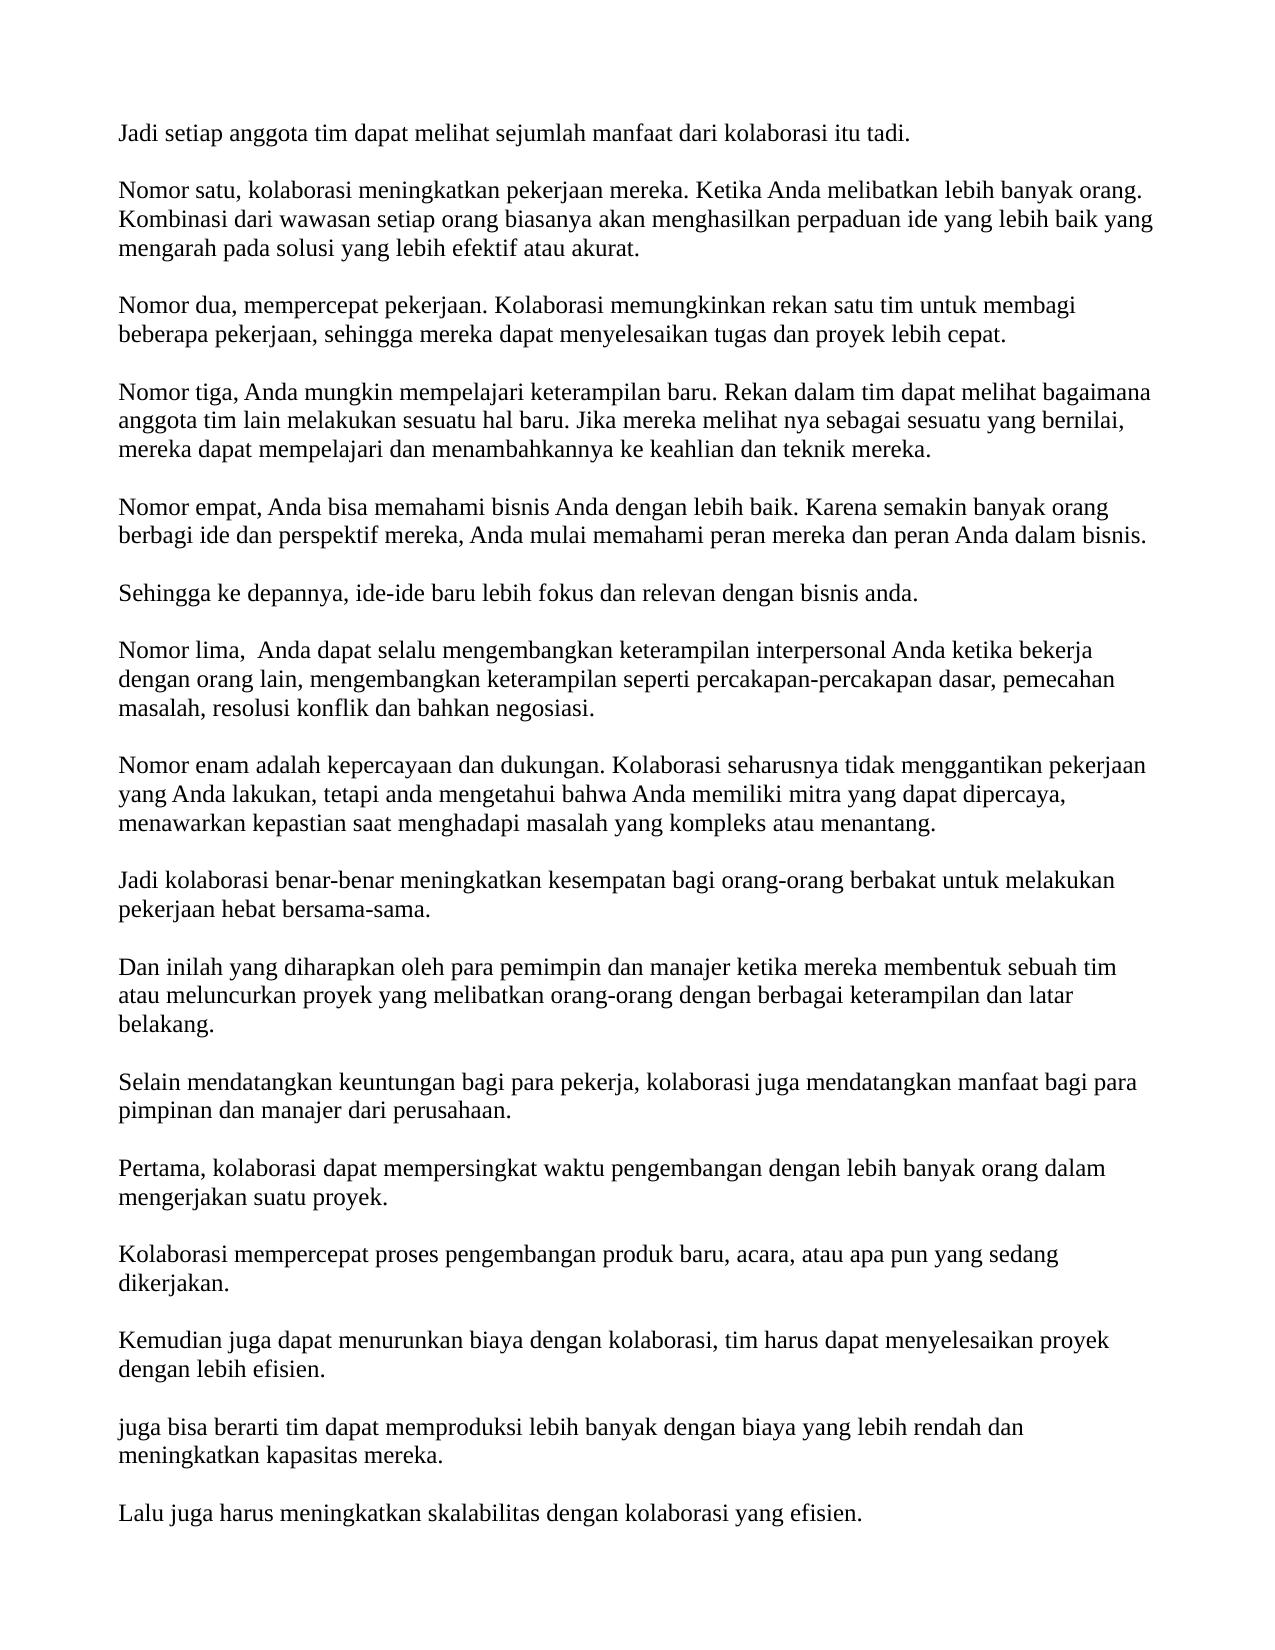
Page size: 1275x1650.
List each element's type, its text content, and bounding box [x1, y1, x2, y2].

text Dan inilah yang diharapkan oleh para pemimpin dan manajer ketika mereka membentuk sebuah tim atau meluncurkan proyek yang melibatkan orang-orang dengan berbagai keterampilan dan latar belakang. [118, 952, 1157, 1038]
text Nomor satu, kolaborasi meningkatkan pekerjaan mereka. Ketika Anda melibatkan lebih banyak orang. Kombinasi dari wawasan setiap orang biasanya akan menghasilkan perpaduan ide yang lebih baik yang mengarah pada solusi yang lebih efektif atau akurat. [118, 176, 1157, 262]
text Nomor empat, Anda bisa memahami bisnis Anda dengan lebih baik. Karena semakin banyak orang berbagi ide dan perspektif mereka, Anda mulai memahami peran mereka dan peran Anda dalam bisnis. [118, 492, 1157, 549]
text Nomor dua, mempercepat pekerjaan. Kolaborasi memungkinkan rekan satu tim untuk membagi beberapa pekerjaan, sehingga mereka dapat menyelesaikan tugas dan proyek lebih cepat. [118, 291, 1157, 348]
text Jadi setiap anggota tim dapat melihat sejumlah manfaat dari kolaborasi itu tadi. [118, 118, 1157, 147]
text Nomor tiga, Anda mungkin mempelajari keterampilan baru. Rekan dalam tim dapat melihat bagaimana anggota tim lain melakukan sesuatu hal baru. Jika mereka melihat nya sebagai sesuatu yang bernilai, mereka dapat mempelajari dan menambahkannya ke keahlian dan teknik mereka. [118, 377, 1157, 463]
text Nomor enam adalah kepercayaan dan dukungan. Kolaborasi seharusnya tidak menggantikan pekerjaan yang Anda lakukan, tetapi anda mengetahui bahwa Anda memiliki mitra yang dapat dipercaya, menawarkan kepastian saat menghadapi masalah yang kompleks atau menantang. [118, 751, 1157, 837]
text Kemudian juga dapat menurunkan biaya dengan kolaborasi, tim harus dapat menyelesaikan proyek dengan lebih efisien. [118, 1326, 1157, 1383]
text Pertama, kolaborasi dapat mempersingkat waktu pengembangan dengan lebih banyak orang dalam mengerjakan suatu proyek. [118, 1153, 1157, 1211]
text Sehingga ke depannya, ide-ide baru lebih fokus dan relevan dengan bisnis anda. [118, 578, 1157, 607]
text Lalu juga harus meningkatkan skalabilitas dengan kolaborasi yang efisien. [118, 1498, 1157, 1527]
text Nomor lima, Anda dapat selalu mengembangkan keterampilan interpersonal Anda ketika bekerja dengan orang lain, mengembangkan keterampilan seperti percakapan-percakapan dasar, pemecahan masalah, resolusi konflik dan bahkan negosiasi. [118, 636, 1157, 722]
text Selain mendatangkan keuntungan bagi para pekerja, kolaborasi juga mendatangkan manfaat bagi para pimpinan dan manajer dari perusahaan. [118, 1067, 1157, 1124]
text Kolaborasi mempercepat proses pengembangan produk baru, acara, atau apa pun yang sedang dikerjakan. [118, 1239, 1157, 1297]
text juga bisa berarti tim dapat memproduksi lebih banyak dengan biaya yang lebih rendah dan meningkatkan kapasitas mereka. [118, 1412, 1157, 1469]
text Jadi kolaborasi benar-benar meningkatkan kesempatan bagi orang-orang berbakat untuk melakukan pekerjaan hebat bersama-sama. [118, 866, 1157, 923]
